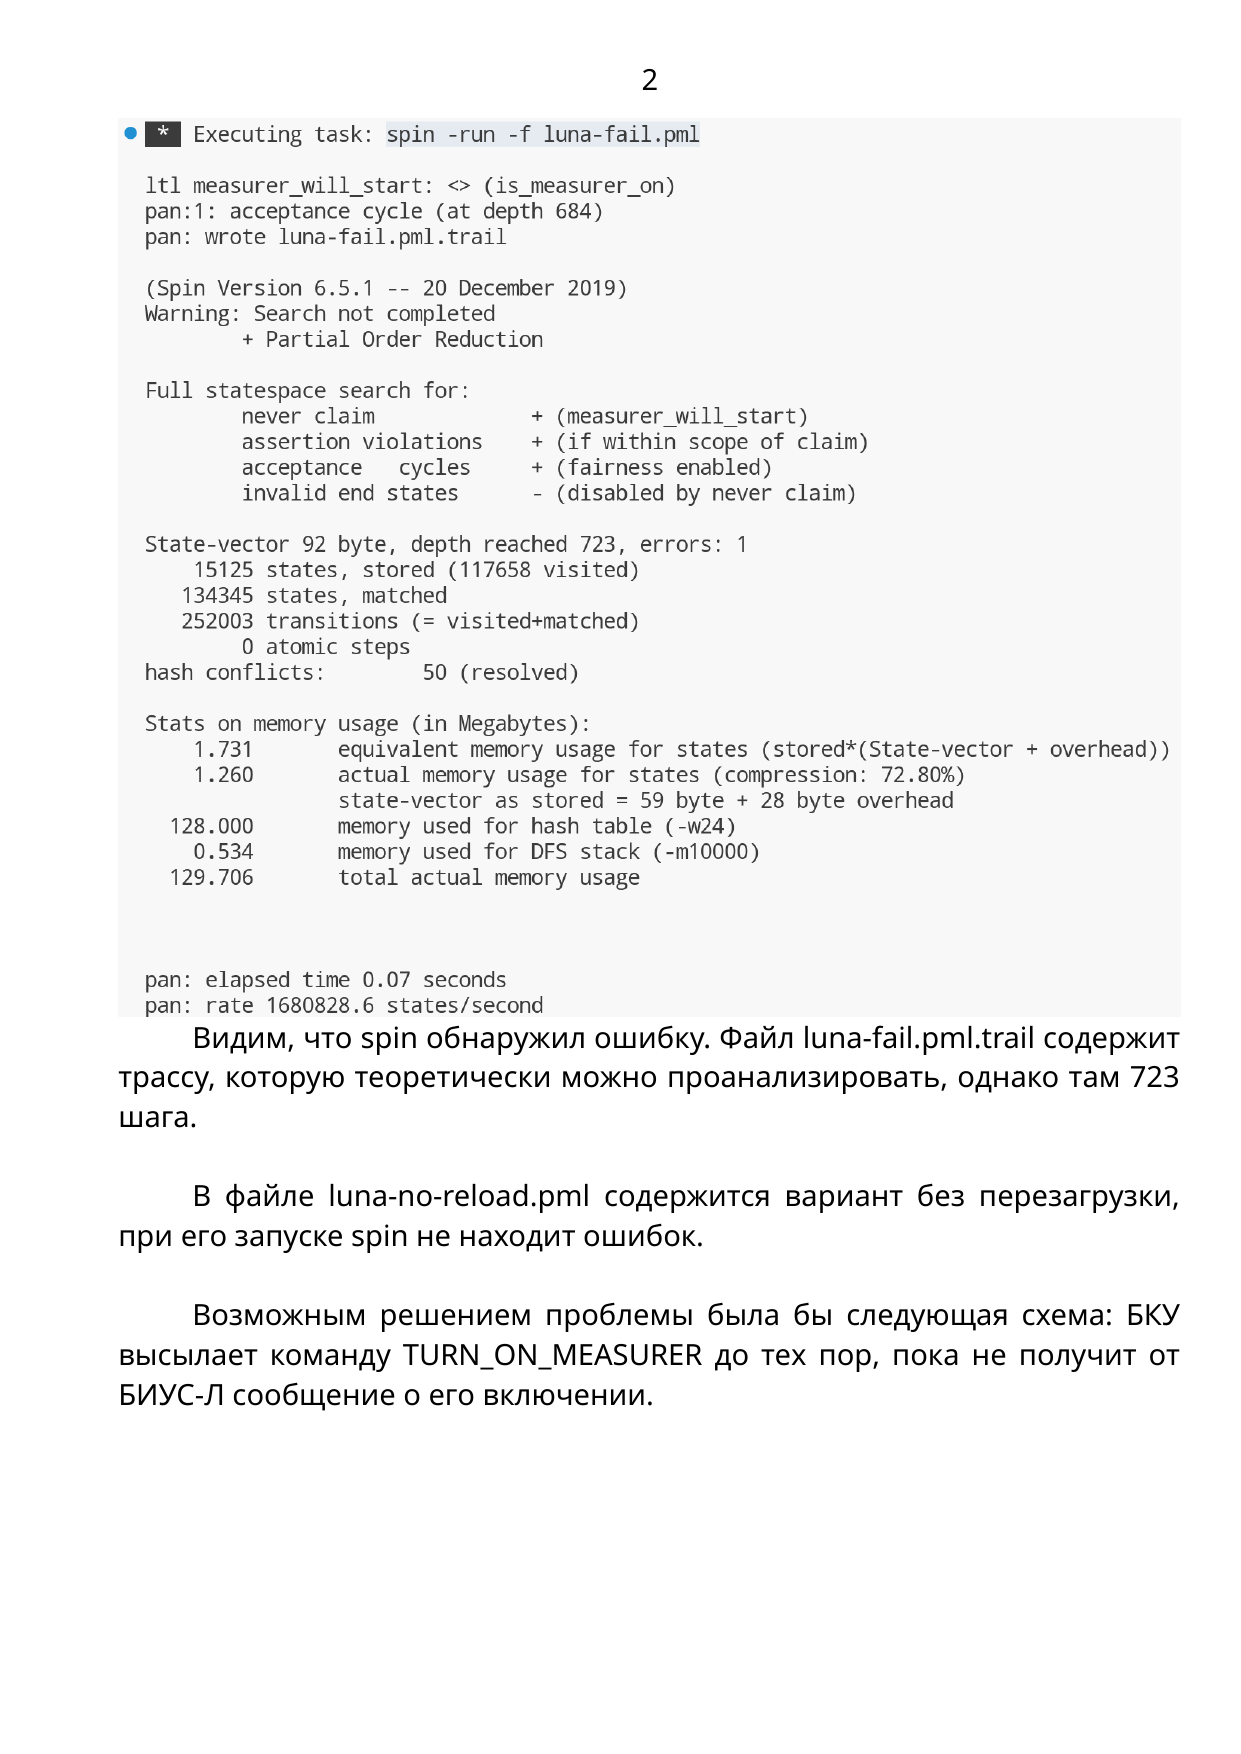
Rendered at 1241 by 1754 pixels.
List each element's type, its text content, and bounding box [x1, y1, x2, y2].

text В файле luna-no-reload.pml содержится вариант без перезагрузки, при его запуске spin не находит ошибок. [118, 1176, 1181, 1255]
text Видим, что spin обнаружил ошибку. Файл luna-fail.pml.trail содержит трассу, которую теоретически можно проанализировать, однако там 723 шага. [118, 1017, 1181, 1136]
text Возможным решением проблемы была бы следующая схема: БКУ высылает команду TURN_ON_MEASURER до тех пор, пока не получит от БИУС-Л сообщение о его включении. [118, 1295, 1181, 1414]
picture [118, 118, 1182, 1017]
